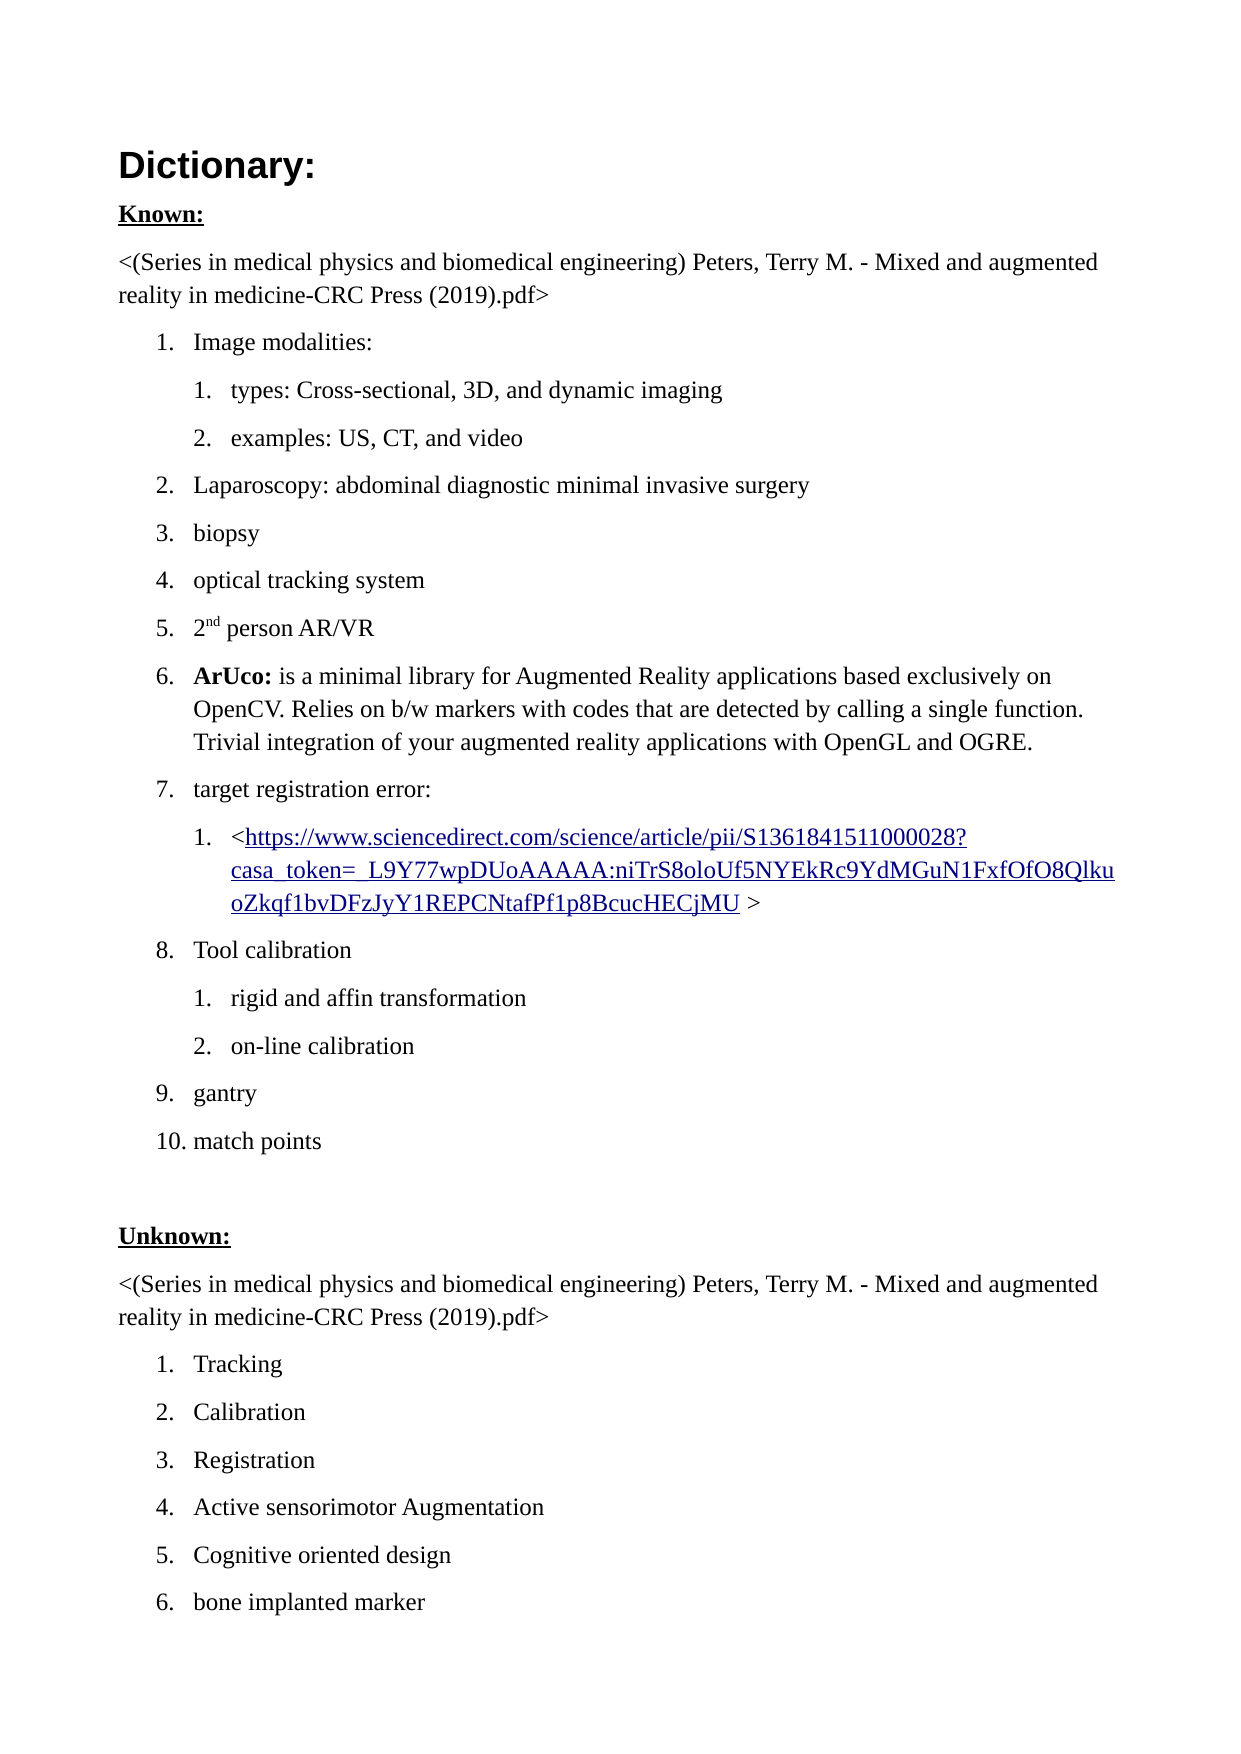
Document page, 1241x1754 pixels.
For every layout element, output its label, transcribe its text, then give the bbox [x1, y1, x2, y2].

list ArUco: is a minimal library for Augmented Reality applications based exclusively on OpenCV. Relies on b/w markers with codes that are detected by calling a single function. Trivial integration of your augmented reality applications with OpenGL and OGRE. [156, 661, 1122, 756]
list examples: US, CT, and video [193, 423, 1122, 451]
text Known: [118, 199, 1122, 228]
list 2nd person AR/VR [156, 613, 1122, 642]
list Tracking [156, 1349, 1122, 1378]
list Registration [156, 1445, 1122, 1473]
list Laparoscopy: abdominal diagnostic minimal invasive surgery [156, 470, 1122, 499]
list Active sensorimotor Augmentation [156, 1492, 1122, 1521]
list biopsy [156, 518, 1122, 547]
list on-line calibration [193, 1031, 1122, 1059]
list Image modalities: [156, 327, 1122, 356]
list gantry [156, 1078, 1122, 1107]
list bone implanted marker [156, 1587, 1122, 1616]
text Unknown: [118, 1221, 1122, 1250]
list target registration error: [156, 774, 1122, 803]
text <(Series in medical physics and biomedical engineering) Peters, Terry M. - Mixed and augmented reality in medicine-CRC Press (2019).pdf> [118, 247, 1122, 309]
list Cognitive oriented design [156, 1540, 1122, 1569]
list types: Cross-sectional, 3D, and dynamic imaging [193, 375, 1122, 404]
text <(Series in medical physics and biomedical engineering) Peters, Terry M. - Mixed and augmented reality in medicine-CRC Press (2019).pdf> [118, 1269, 1122, 1331]
list match points [156, 1126, 1122, 1155]
list Tool calibration [156, 936, 1122, 964]
subtitle Dictionary: [118, 143, 1122, 187]
list Calibration [156, 1397, 1122, 1426]
list rigid and affin transformation [193, 983, 1122, 1012]
list <https://www.sciencedirect.com/science/article/pii/S1361841511000028?casa_token=_L9Y77wpDUoAAAAA:niTrS8oloUf5NYEkRc9YdMGuN1FxfOfO8QlkuoZkqf1bvDFzJyY1REPCNtafPf1p8BcucHECjMU > [193, 822, 1122, 917]
list optical tracking system [156, 566, 1122, 594]
